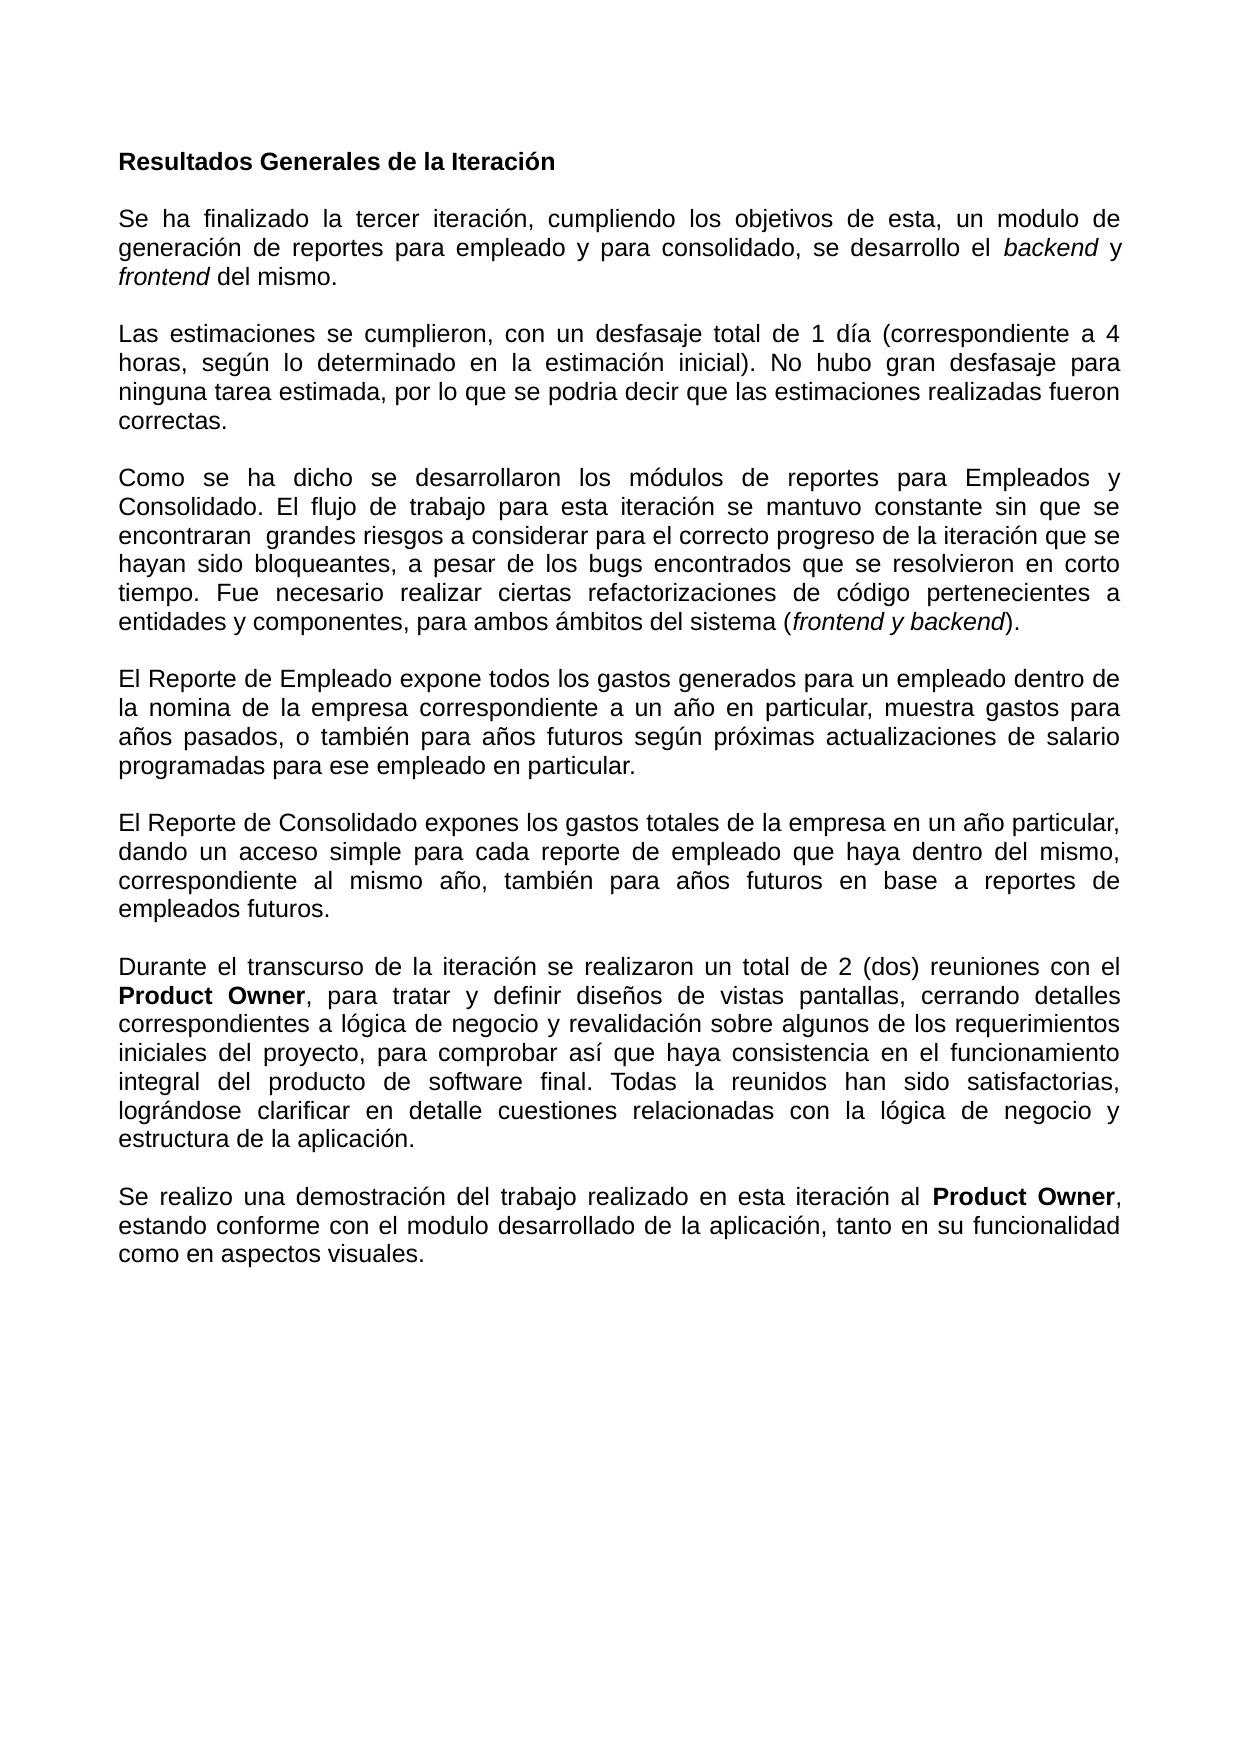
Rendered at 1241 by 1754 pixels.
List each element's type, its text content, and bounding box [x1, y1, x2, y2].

text El Reporte de Consolidado expones los gastos totales de la empresa en un año particular, dando un acceso simple para cada reporte de empleado que haya dentro del mismo, correspondiente al mismo año, también para años futuros en base a reportes de empleados futuros. [118, 808, 1122, 923]
text El Reporte de Empleado expone todos los gastos generados para un empleado dentro de la nomina de la empresa correspondiente a un año en particular, muestra gastos para años pasados, o también para años futuros según próximas actualizaciones de salario programadas para ese empleado en particular. [118, 664, 1122, 779]
text Las estimaciones se cumplieron, con un desfasaje total de 1 día (correspondiente a 4 horas, según lo determinado en la estimación inicial). No hubo gran desfasaje para ninguna tarea estimada, por lo que se podria decir que las estimaciones realizadas fueron correctas. [118, 319, 1122, 434]
text Durante el transcurso de la iteración se realizaron un total de 2 (dos) reuniones con el Product Owner, para tratar y definir diseños de vistas pantallas, cerrando detalles correspondientes a lógica de negocio y revalidación sobre algunos de los requerimientos iniciales del proyecto, para comprobar así que haya consistencia en el funcionamiento integral del producto de software final. Todas la reunidos han sido satisfactorias, lográndose clarificar en detalle cuestiones relacionadas con la lógica de negocio y estructura de la aplicación. [118, 952, 1122, 1153]
text Se realizo una demostración del trabajo realizado en esta iteración al Product Owner, estando conforme con el modulo desarrollado de la aplicación, tanto en su funcionalidad como en aspectos visuales. [118, 1182, 1122, 1268]
text Se ha finalizado la tercer iteración, cumpliendo los objetivos de esta, un modulo de generación de reportes para empleado y para consolidado, se desarrollo el backend y frontend del mismo. [118, 204, 1122, 291]
text Resultados Generales de la Iteración [118, 147, 1122, 176]
text Como se ha dicho se desarrollaron los módulos de reportes para Empleados y Consolidado. El flujo de trabajo para esta iteración se mantuvo constante sin que se encontraran grandes riesgos a considerar para el correcto progreso de la iteración que se hayan sido bloqueantes, a pesar de los bugs encontrados que se resolvieron en corto tiempo. Fue necesario realizar ciertas refactorizaciones de código pertenecientes a entidades y componentes, para ambos ámbitos del sistema (frontend y backend). [118, 463, 1122, 636]
